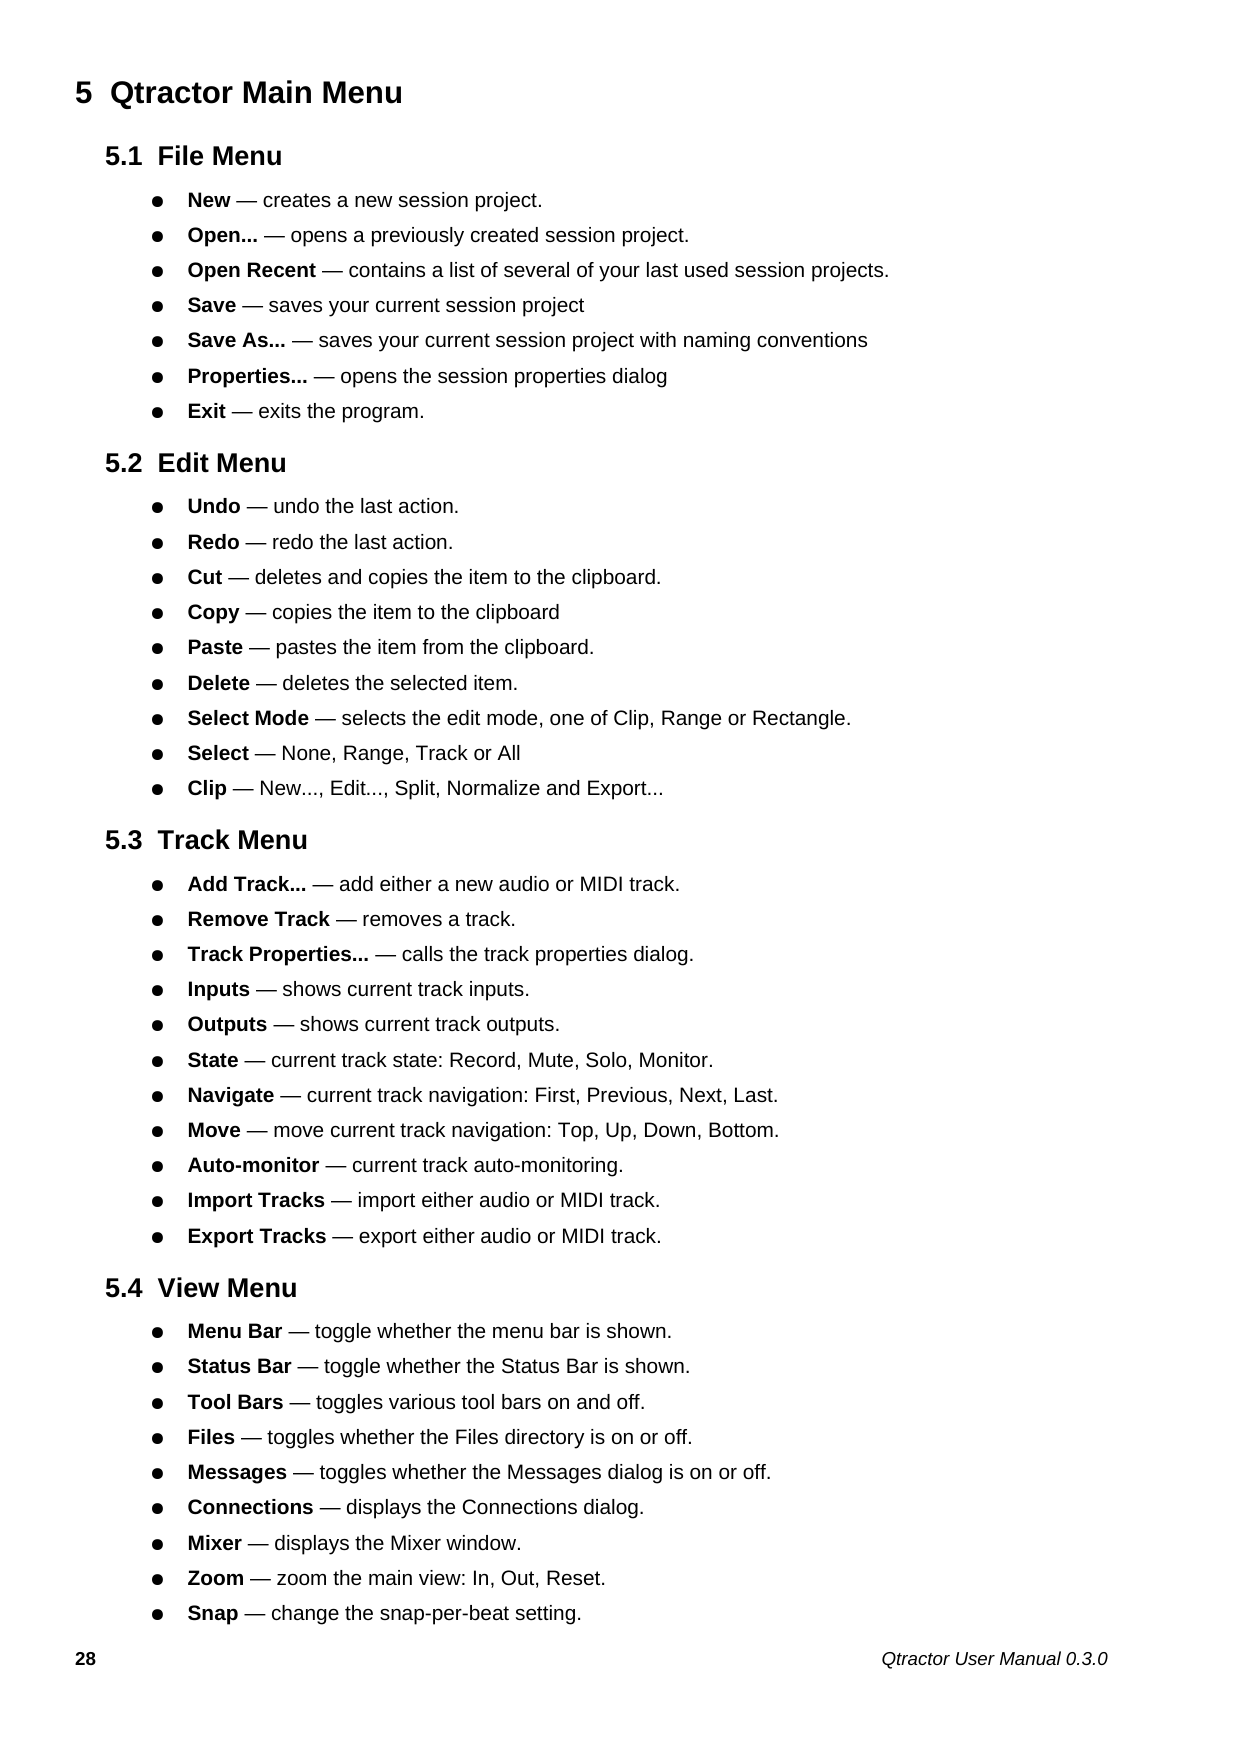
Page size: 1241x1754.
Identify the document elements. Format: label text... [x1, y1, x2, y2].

list State — current track state: Record, Mute, Solo, Monitor. [150, 1048, 1112, 1071]
list Import Tracks — import either audio or MIDI track. [150, 1189, 1112, 1212]
list Paste — pastes the item from the clipboard. [150, 636, 1112, 659]
list Clip — New..., Edit..., Split, Normalize and Export... [150, 777, 1112, 800]
list New — creates a new session project. [150, 188, 1112, 211]
list Mixer — displays the Mixer window. [150, 1531, 1112, 1554]
list Remove Track — removes a track. [150, 907, 1112, 931]
list Select Mode — selects the edit mode, one of Clip, Range or Rectangle. [150, 706, 1112, 729]
list Auto-monitor — current track auto-monitoring. [150, 1154, 1112, 1177]
list Navigate — current track navigation: First, Previous, Next, Last. [150, 1083, 1112, 1107]
list Messages — toggles whether the Messages dialog is on or off. [150, 1461, 1112, 1484]
subtitle Track Menu [75, 825, 1112, 856]
list Move — move current track navigation: Top, Up, Down, Bottom. [150, 1119, 1112, 1142]
list Connections — displays the Connections dialog. [150, 1496, 1112, 1519]
list Outputs — shows current track outputs. [150, 1013, 1112, 1036]
list Properties... — opens the session properties dialog [150, 364, 1112, 387]
list Cut — deletes and copies the item to the clipboard. [150, 565, 1112, 589]
subtitle File Menu [75, 141, 1112, 172]
list Tool Bars — toggles various tool bars on and off. [150, 1390, 1112, 1413]
list Open Recent — contains a list of several of your last used session projects. [150, 259, 1112, 282]
list Inputs — shows current track inputs. [150, 978, 1112, 1001]
list Add Track... — add either a new audio or MIDI track. [150, 872, 1112, 895]
list Zoom — zoom the main view: In, Out, Reset. [150, 1566, 1112, 1589]
list Track Properties... — calls the track properties dialog. [150, 943, 1112, 966]
list Save — saves your current session project [150, 294, 1112, 317]
list Delete — deletes the selected item. [150, 671, 1112, 694]
list Open... — opens a previously created session project. [150, 223, 1112, 247]
subtitle Edit Menu [75, 448, 1112, 478]
list Redo — redo the last action. [150, 530, 1112, 553]
list Exit — exits the program. [112, 399, 1112, 423]
list Copy — copies the item to the clipboard [150, 601, 1112, 624]
list Export Tracks — export either audio or MIDI track. [150, 1224, 1112, 1247]
list Select — None, Range, Track or All [150, 741, 1112, 765]
list Files — toggles whether the Files directory is on or off. [150, 1425, 1112, 1449]
list Status Bar — toggle whether the Status Bar is shown. [150, 1355, 1112, 1378]
list Menu Bar — toggle whether the menu bar is shown. [150, 1320, 1112, 1343]
subtitle View Menu [75, 1273, 1112, 1303]
list Undo — undo the last action. [150, 495, 1112, 518]
list Snap — change the snap-per-beat setting. [150, 1601, 1112, 1625]
subtitle Qtractor Main Menu [75, 75, 1112, 110]
list Save As... — saves your current session project with naming conventions [150, 329, 1112, 352]
